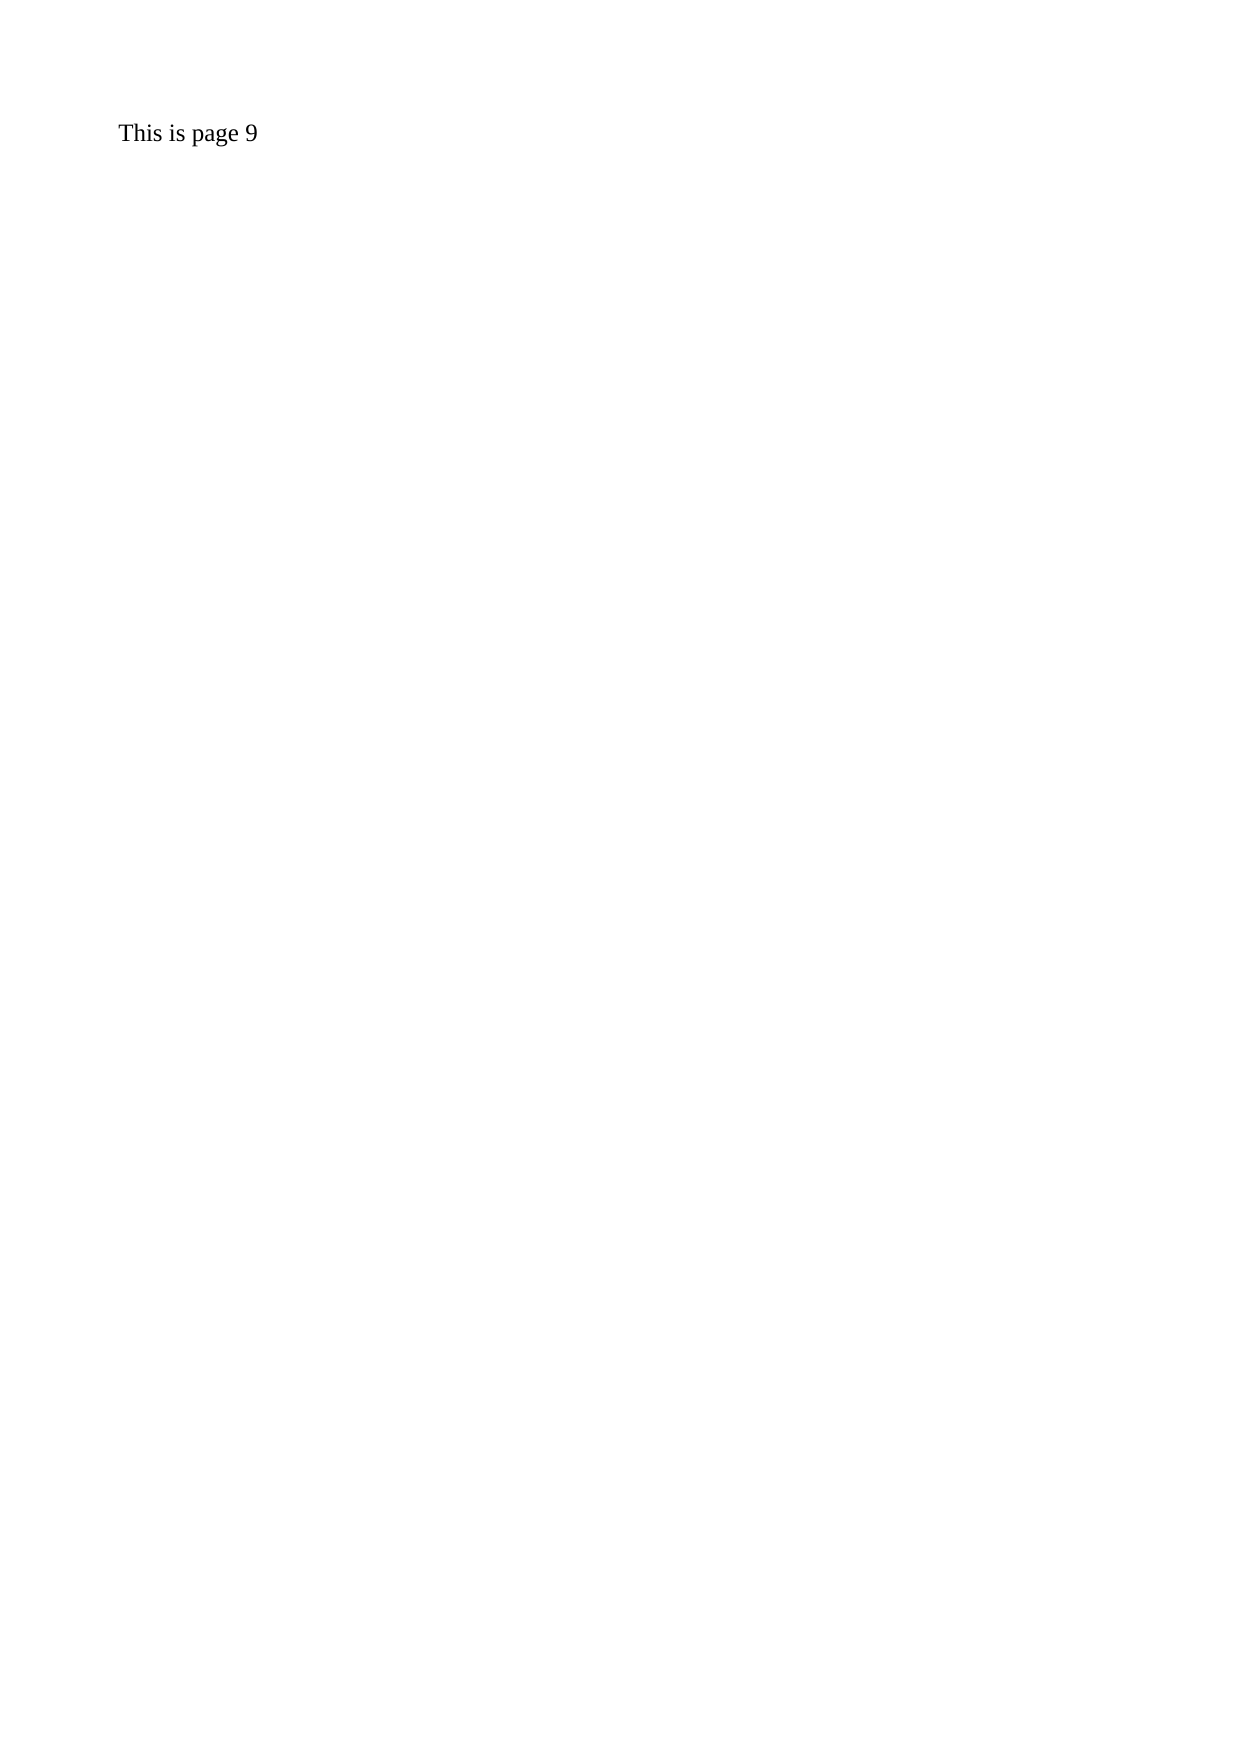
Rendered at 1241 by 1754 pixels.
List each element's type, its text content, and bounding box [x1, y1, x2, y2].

text This is page 9 [118, 118, 1122, 147]
